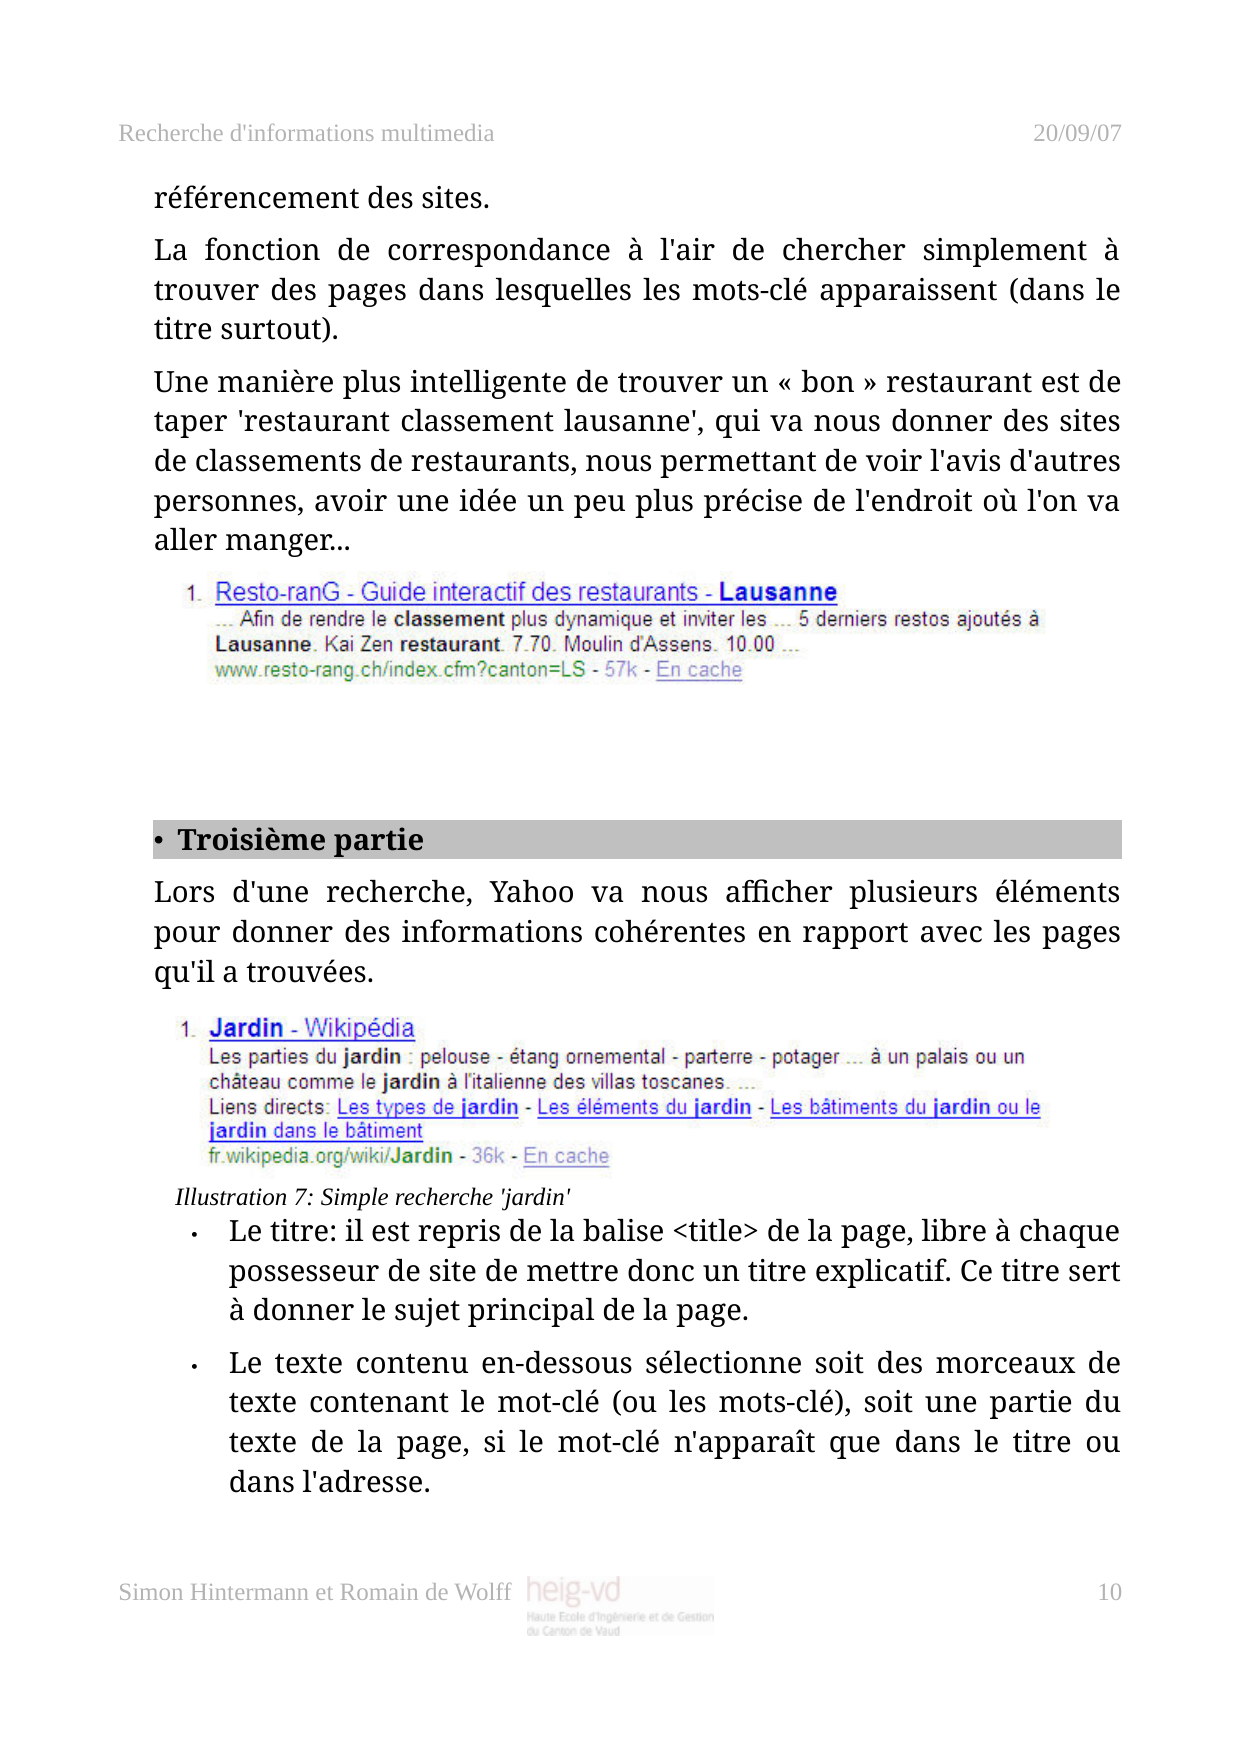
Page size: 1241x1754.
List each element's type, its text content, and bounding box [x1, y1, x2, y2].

text référencement des sites. [153, 177, 1122, 217]
text La fonction de correspondance à l'air de chercher simplement à trouver des pages dans lesquelles les mots-clé apparaissent (dans le titre surtout). [153, 229, 1122, 348]
list Illustration 7: Simple recherche 'jardin' [175, 1182, 1065, 1210]
text Lors d'une recherche, Yahoo va nous afficher plusieurs éléments pour donner des informations cohérentes en rapport avec les pages qu'il a trouvées. [153, 872, 1122, 991]
picture [175, 1016, 1066, 1182]
list Le titre: il est repris de la balise <title> de la page, libre à chaque possesseur de site de mettre donc un titre explicatif. Ce titre sert à donner le sujet principal de la page. [175, 1003, 1122, 1329]
subtitle Troisième partie [153, 820, 1122, 859]
picture [170, 571, 1071, 691]
text Une manière plus intelligente de trouver un « bon » restaurant est de taper 'restaurant classement lausanne', qui va nous donner des sites de classements de restaurants, nous permettant de voir l'avis d'autres personnes, avoir une idée un peu plus précise de l'endroit où l'on va aller manger... [153, 361, 1122, 559]
picture [527, 1576, 714, 1636]
list Le texte contenu en-dessous sélectionne soit des morceaux de texte contenant le mot-clé (ou les mots-clé), soit une partie du texte de la page, si le mot-clé n'apparaît que dans le titre ou dans l'adresse. [191, 1342, 1122, 1501]
